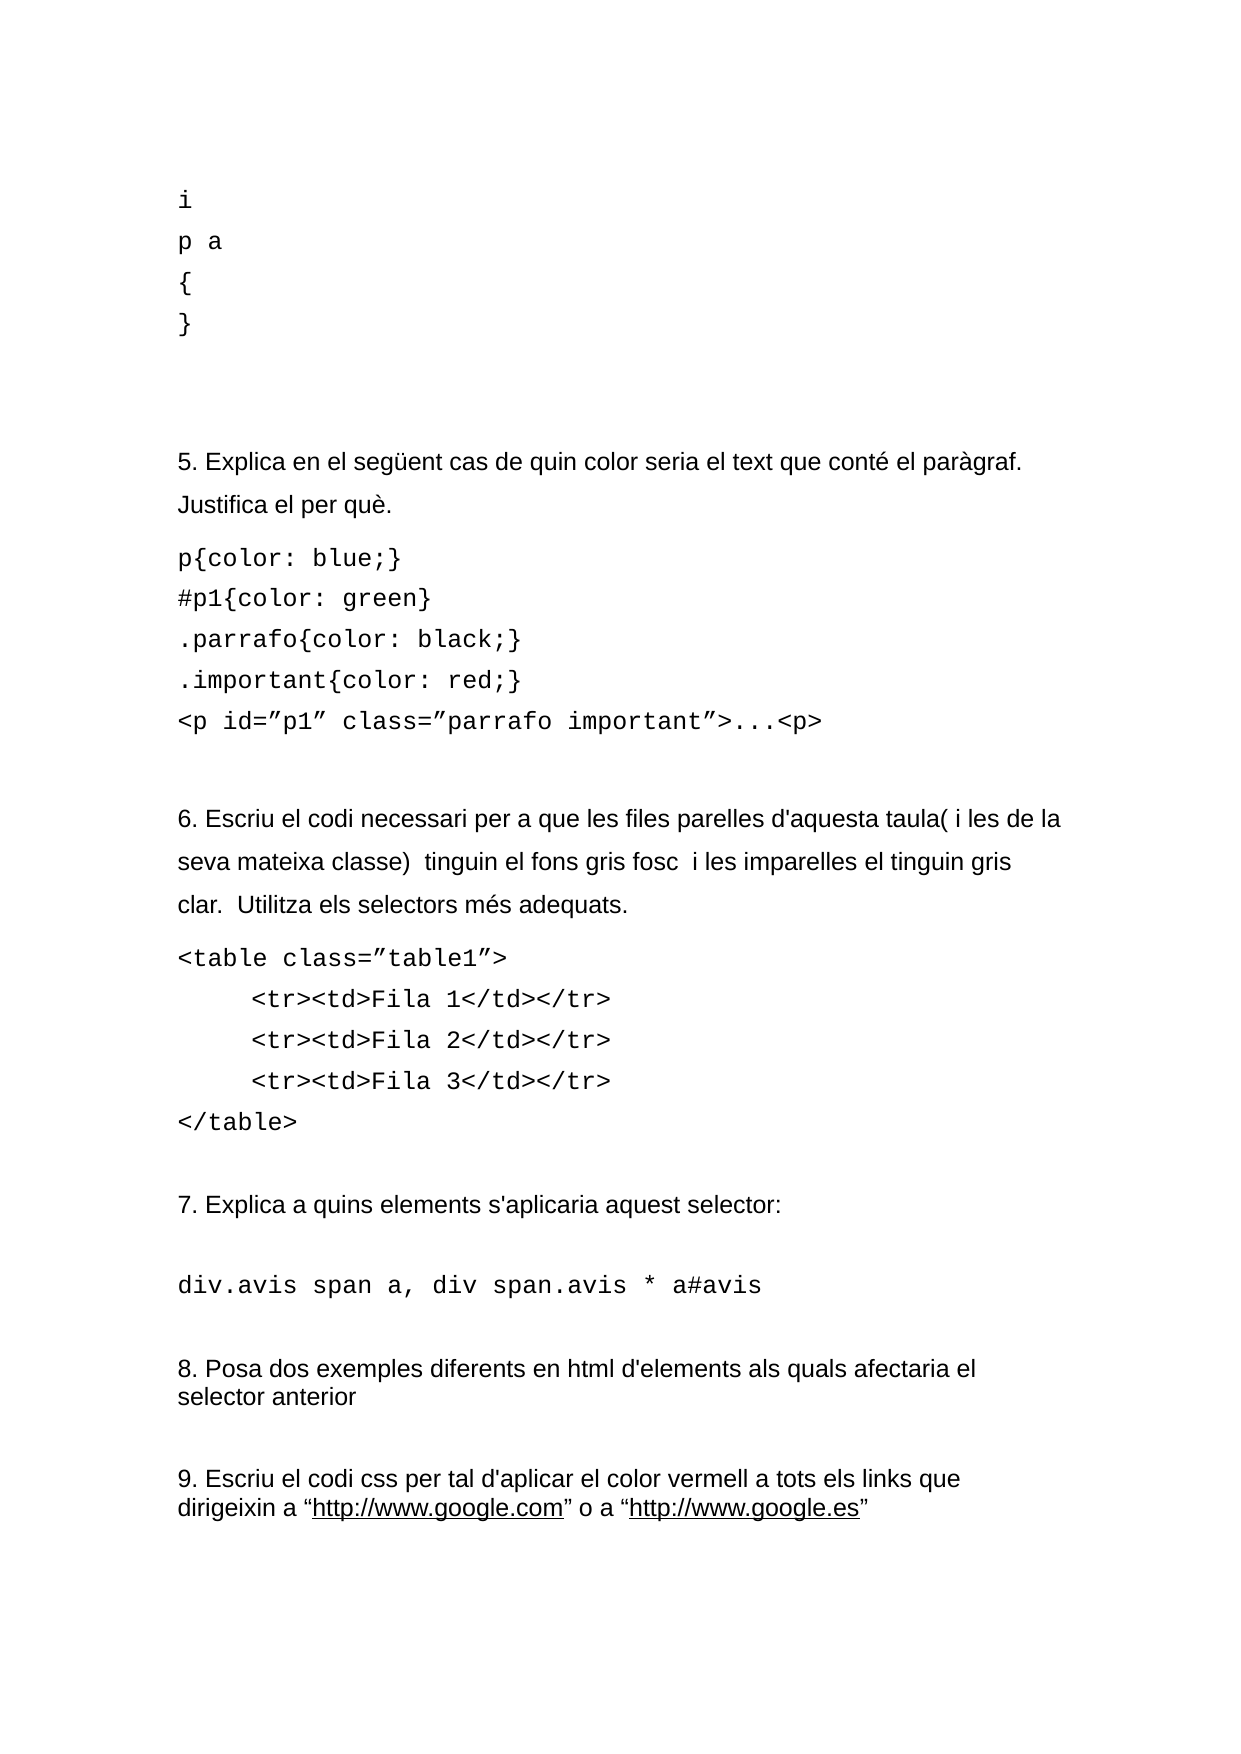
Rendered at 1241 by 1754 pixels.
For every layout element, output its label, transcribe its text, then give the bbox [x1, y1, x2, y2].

text p{color: blue;} [177, 545, 1063, 573]
text <p id=”p1” class=”parrafo important”>...<p> [177, 708, 1063, 737]
text 9. Escriu el codi css per tal d'aplicar el color vermell a tots els links que dirigeixin a “http://www.google.com” o a “http://www.google.es” [177, 1464, 1063, 1522]
text i [177, 188, 1063, 216]
text { [177, 270, 1063, 298]
text } [177, 311, 1063, 339]
text .parrafo{color: black;} [177, 627, 1063, 655]
text 7. Explica a quins elements s'aplicaria aquest selector: [177, 1190, 1063, 1219]
text p a [177, 229, 1063, 257]
text 8. Posa dos exemples diferents en html d'elements als quals afectaria el selector anterior [177, 1353, 1063, 1411]
text <table class=”table1”> [177, 946, 1063, 974]
text #p1{color: green} [177, 586, 1063, 614]
text </table> [177, 1109, 1063, 1137]
text 5. Explica en el següent cas de quin color seria el text que conté el paràgraf. Justifica el per què. [177, 446, 1063, 518]
text .important{color: red;} [177, 668, 1063, 696]
text <tr><td>Fila 3</td></tr> [177, 1068, 1063, 1097]
text <tr><td>Fila 2</td></tr> [177, 1027, 1063, 1056]
text <tr><td>Fila 1</td></tr> [177, 987, 1063, 1015]
text div.avis span a, div span.avis * a#avis [177, 1272, 1063, 1301]
text 6. Escriu el codi necessari per a que les files parelles d'aquesta taula( i les de la seva mateixa classe) tinguin el fons gris fosc i les imparelles el tinguin gris clar. Utilitza els selectors més adequats. [177, 804, 1063, 919]
